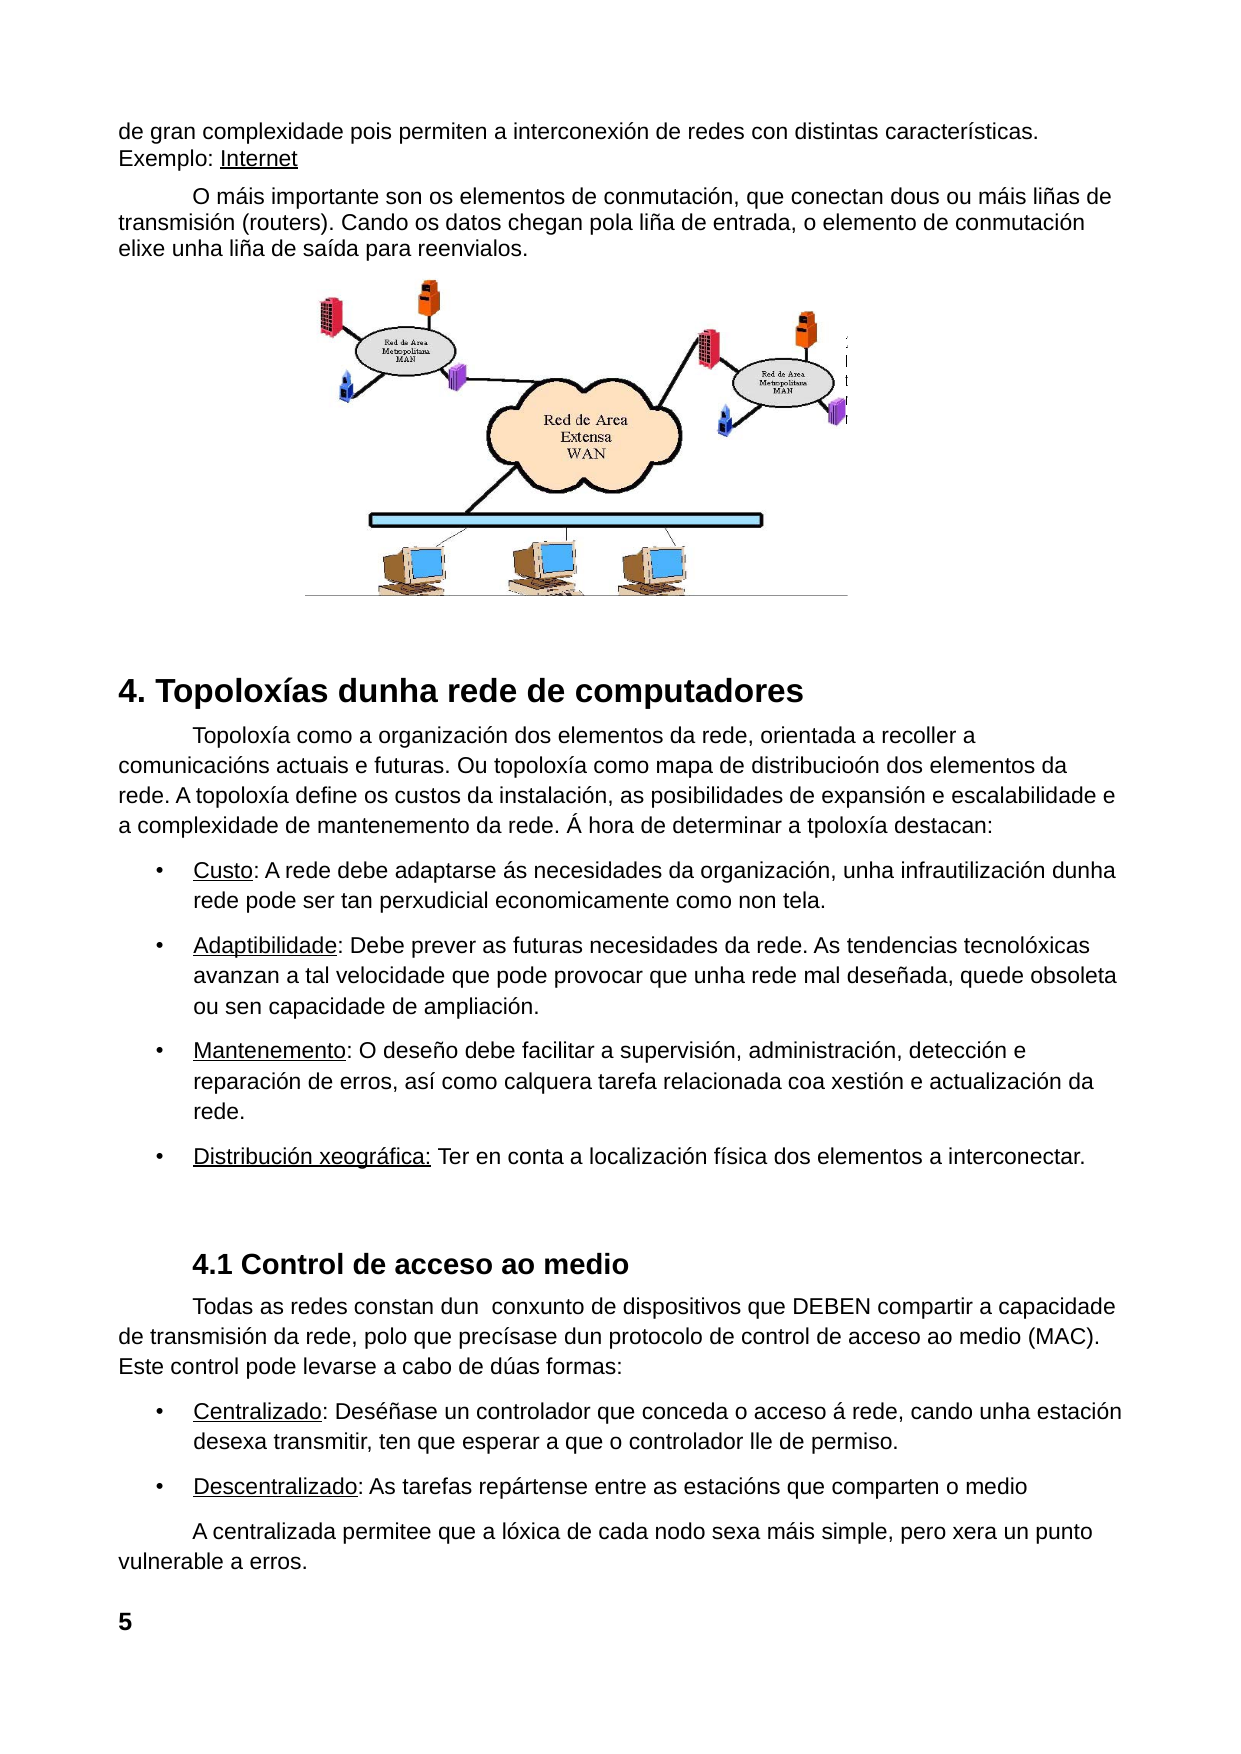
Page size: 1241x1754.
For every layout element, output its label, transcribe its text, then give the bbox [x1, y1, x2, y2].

subtitle 4.1 Control de acceso ao medio [118, 1247, 1122, 1280]
list Adaptibilidade: Debe prever as futuras necesidades da rede. As tendencias tecnolóxicas avanzan a tal velocidade que pode provocar que unha rede mal deseñada, quede obsoleta ou sen capacidade de ampliación. [156, 932, 1122, 1019]
subtitle 4. Topoloxías dunha rede de computadores [118, 671, 1122, 709]
list Mantenemento: O deseño debe facilitar a supervisión, administración, detección e reparación de erros, así como calquera tarefa relacionada coa xestión e actualización da rede. [156, 1037, 1122, 1124]
list Centralizado: Deséñase un controlador que conceda o acceso á rede, cando unha estación desexa transmitir, ten que esperar a que o controlador lle de permiso. [156, 1398, 1122, 1454]
text Topoloxía como a organización dos elementos da rede, orientada a recoller a comunicacións actuais e futuras. Ou topoloxía como mapa de distribucioón dos elementos da rede. A topoloxía define os custos da instalación, as posibilidades de expansión e escalabilidade e a complexidade de mantenemento da rede. Á hora de determinar a tpoloxía destacan: [118, 722, 1122, 839]
list Custo: A rede debe adaptarse ás necesidades da organización, unha infrautilización dunha rede pode ser tan perxudicial economicamente como non tela. [156, 857, 1122, 914]
text A centralizada permitee que a lóxica de cada nodo sexa máis simple, pero xera un punto vulnerable a erros. [118, 1518, 1122, 1574]
list Descentralizado: As tarefas repártense entre as estacións que comparten o medio [156, 1473, 1122, 1499]
text de gran complexidade pois permiten a interconexión de redes con distintas características. Exemplo: Internet [118, 118, 1122, 171]
text O máis importante son os elementos de conmutación, que conectan dous ou máis liñas de transmisión (routers). Cando os datos chegan pola liña de entrada, o elemento de conmutación elixe unha liña de saída para reenvialos. [118, 183, 1122, 262]
text Todas as redes constan dun conxunto de dispositivos que DEBEN compartir a capacidade de transmisión da rede, polo que precísase dun protocolo de control de acceso ao medio (MAC). Este control pode levarse a cabo de dúas formas: [118, 1293, 1122, 1379]
list Distribución xeográfica: Ter en conta a localización física dos elementos a interconectar. [156, 1143, 1122, 1169]
picture [305, 267, 848, 596]
